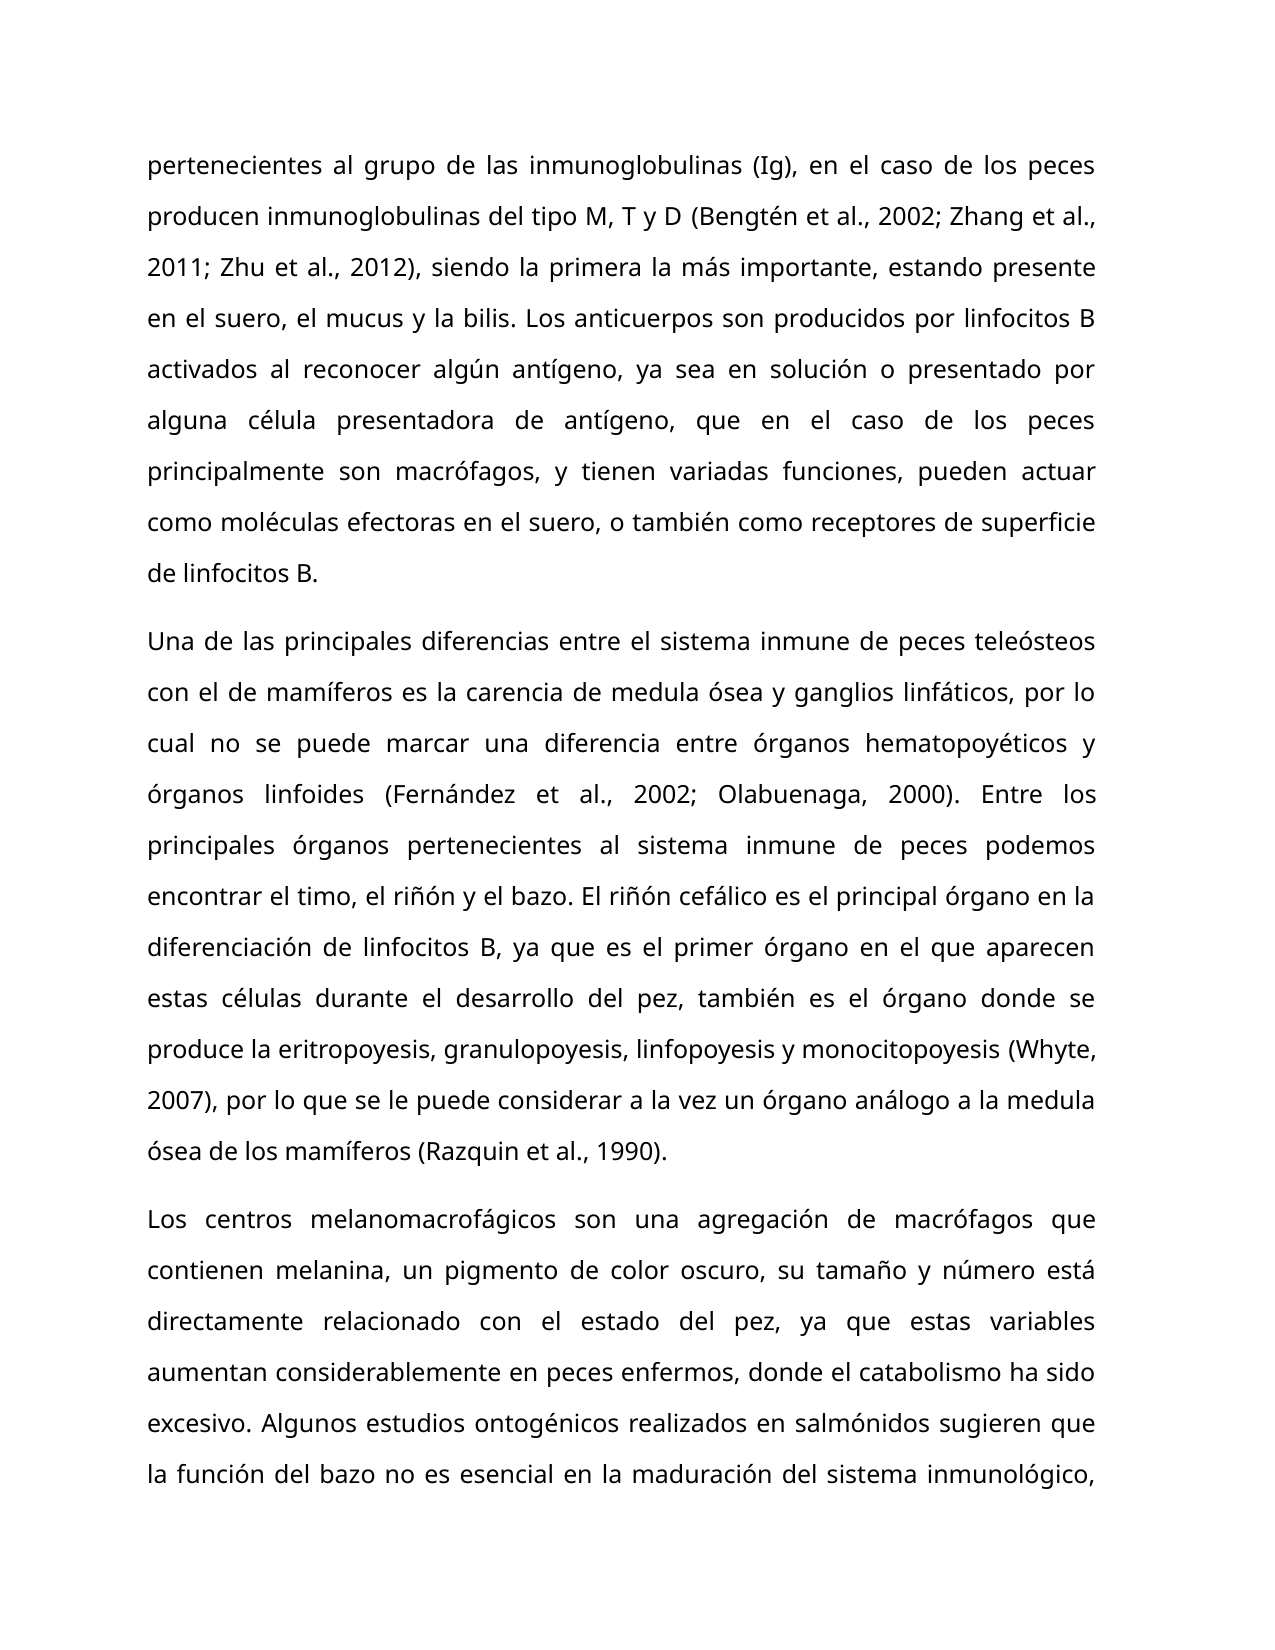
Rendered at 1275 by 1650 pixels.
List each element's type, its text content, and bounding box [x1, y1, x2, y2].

text Los centros melanomacrofágicos son una agregación de macrófagos que contienen melanina, un pigmento de color oscuro, su tamaño y número está directamente relacionado con el estado del pez, ya que estas variables aumentan considerablemente en peces enfermos, donde el catabolismo ha sido excesivo. Algunos estudios ontogénicos realizados en salmónidos sugieren que la función del bazo no es esencial en la maduración del sistema inmunológico, [147, 1202, 1097, 1491]
text pertenecientes al grupo de las inmunoglobulinas (Ig), en el caso de los peces producen inmunoglobulinas del tipo M, T y D (Bengtén et al., 2002; Zhang et al., 2011; Zhu et al., 2012)⁠, siendo la primera la más importante, estando presente en el suero, el mucus y la bilis. Los anticuerpos son producidos por linfocitos B activados al reconocer algún antígeno, ya sea en solución o presentado por alguna célula presentadora de antígeno, que en el caso de los peces principalmente son macrófagos, y tienen variadas funciones, pueden actuar como moléculas efectoras en el suero, o también como receptores de superficie de linfocitos B. [147, 148, 1097, 590]
text Una de las principales diferencias entre el sistema inmune de peces teleósteos con el de mamíferos es la carencia de medula ósea y ganglios linfáticos, por lo cual no se puede marcar una diferencia entre órganos hematopoyéticos y órganos linfoides (Fernández et al., 2002; Olabuenaga, 2000)⁠. Entre los principales órganos pertenecientes al sistema inmune de peces podemos encontrar el timo, el riñón y el bazo. El riñón cefálico es el principal órgano en la diferenciación de linfocitos B, ya que es el primer órgano en el que aparecen estas células durante el desarrollo del pez, también es el órgano donde se produce la eritropoyesis, granulopoyesis, linfopoyesis y monocitopoyesis (Whyte, 2007)⁠, por lo que se le puede considerar a la vez un órgano análogo a la medula ósea de los mamíferos (Razquin et al., 1990)⁠. [147, 624, 1097, 1168]
